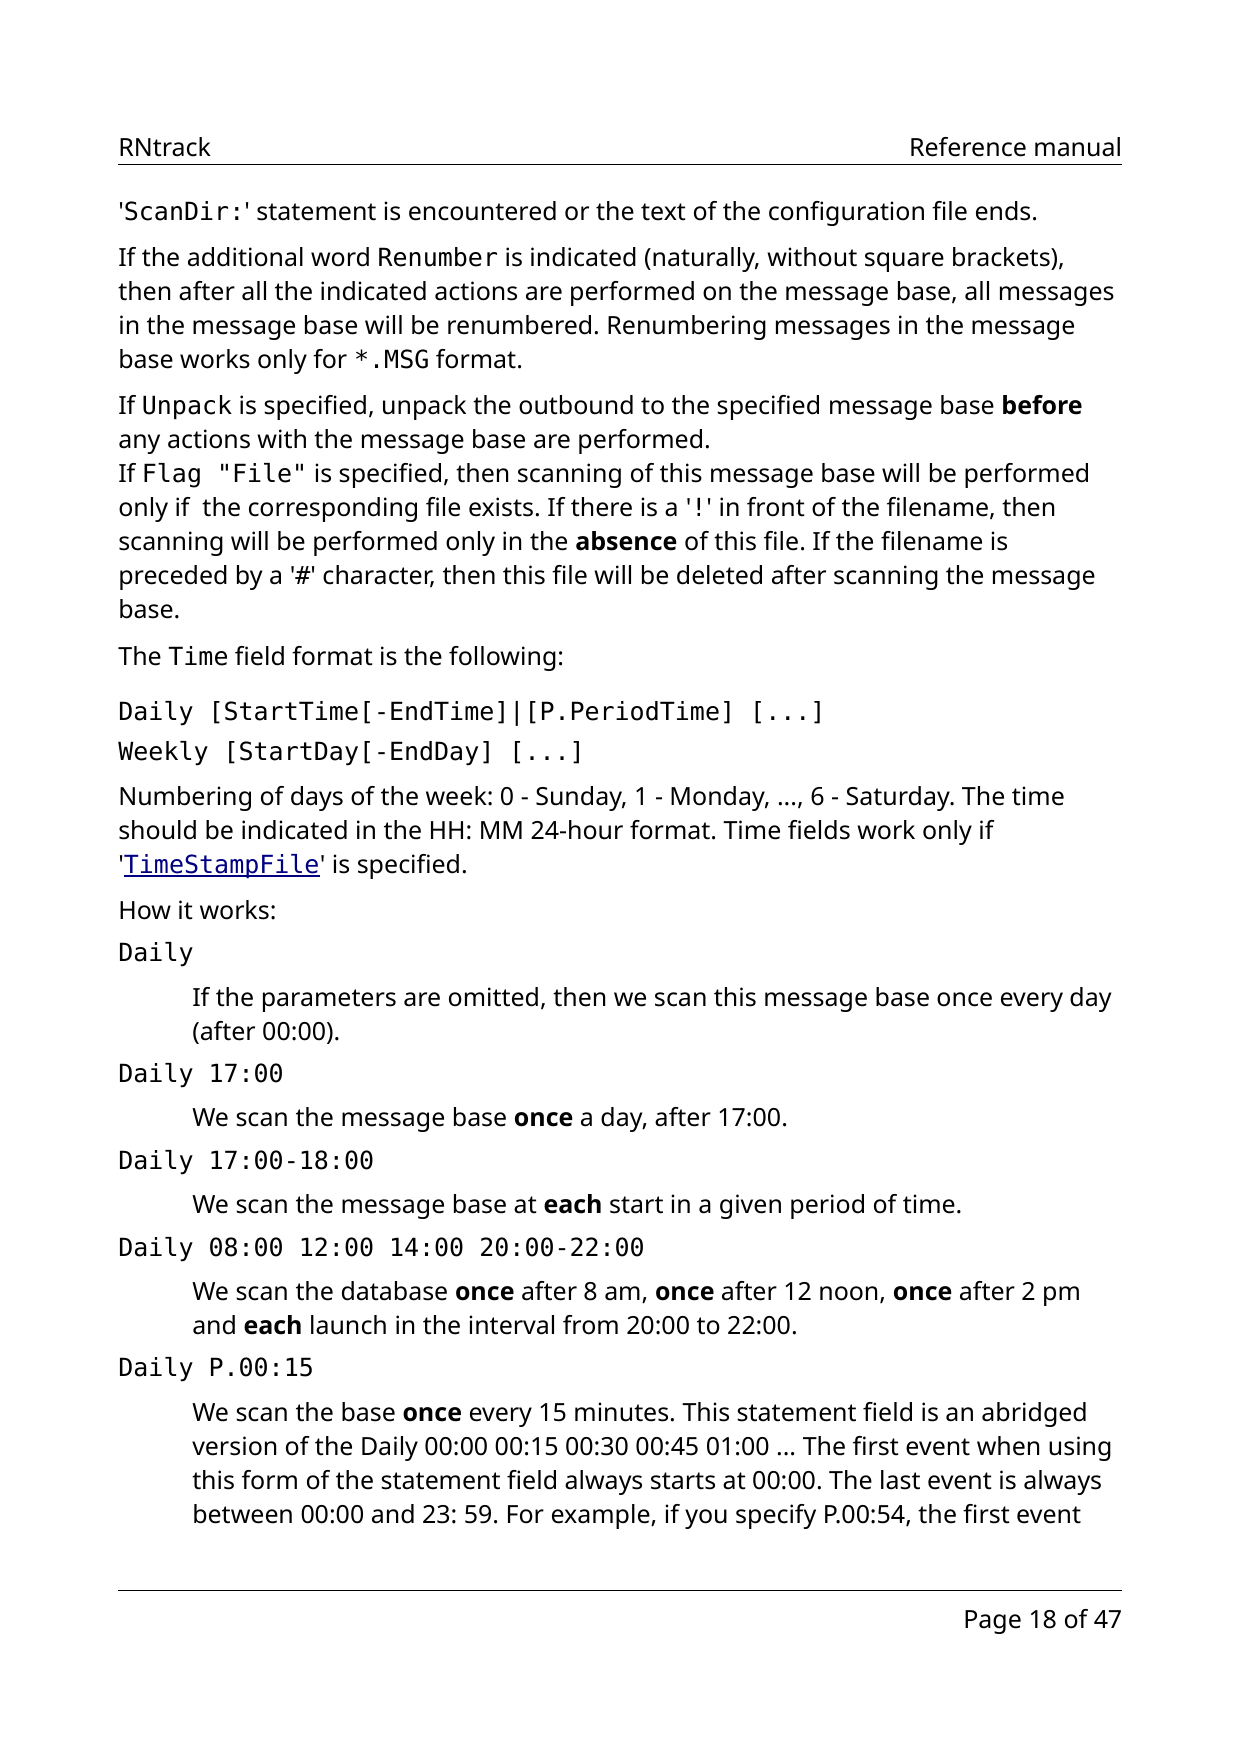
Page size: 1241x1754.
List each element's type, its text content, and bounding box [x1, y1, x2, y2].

text How it works: [118, 892, 1122, 927]
text If the additional word Renumber is indicated (naturally, without square brackets), then after all the indicated actions are performed on the message base, all messages in the message base will be renumbered. Renumbering messages in the message base works only for *.MSG format. [118, 239, 1122, 376]
text We scan the message base at each start in a given period of time. [192, 1187, 1122, 1221]
text We scan the database once after 8 am, once after 12 noon, once after 2 pm and each launch in the interval from 20:00 to 22:00. [192, 1274, 1122, 1342]
text Daily 17:00 [118, 1059, 1122, 1088]
text If the parameters are omitted, then we scan this message base once every day (after 00:00). [192, 979, 1122, 1047]
text Daily [118, 938, 1122, 967]
text 'ScanDir:' statement is encountered or the text of the configuration file ends. [118, 193, 1122, 228]
text If Unpack is specified, unpack the outbound to the specified message base before any actions with the message base are performed. [118, 387, 1122, 456]
text Daily [StartTime[-EndTime]|[P.PeriodTime] [...] [118, 697, 1122, 726]
text If Flag "File" is specified, then scanning of this message base will be performed only if the corresponding file exists. If there is a '!' in front of the filename, then scanning will be performed only in the absence of this file. If the filename is preceded by a '#' character, then this file will be deleted after scanning the message base. [118, 456, 1122, 626]
text Daily P.00:15 [118, 1353, 1122, 1383]
text We scan the message base once a day, after 17:00. [192, 1100, 1122, 1134]
text Daily 17:00-18:00 [118, 1146, 1122, 1175]
text Weekly [StartDay[-EndDay] [...] [118, 738, 1122, 767]
text Numbering of days of the week: 0 - Sunday, 1 - Monday, ..., 6 - Saturday. The time should be indicated in the HH: MM 24-hour format. Time fields work only if 'TimeStampFile' is specified. [118, 778, 1122, 881]
text We scan the base once every 15 minutes. This statement field is an abridged version of the Daily 00:00 00:15 00:30 00:45 01:00 ... The first event when using this form of the statement field always starts at 00:00. The last event is always between 00:00 and 23: 59. For example, if you specify P.00:54, the first event [192, 1394, 1122, 1531]
text The Time field format is the following: [118, 638, 1122, 672]
text Daily 08:00 12:00 14:00 20:00-22:00 [118, 1233, 1122, 1262]
